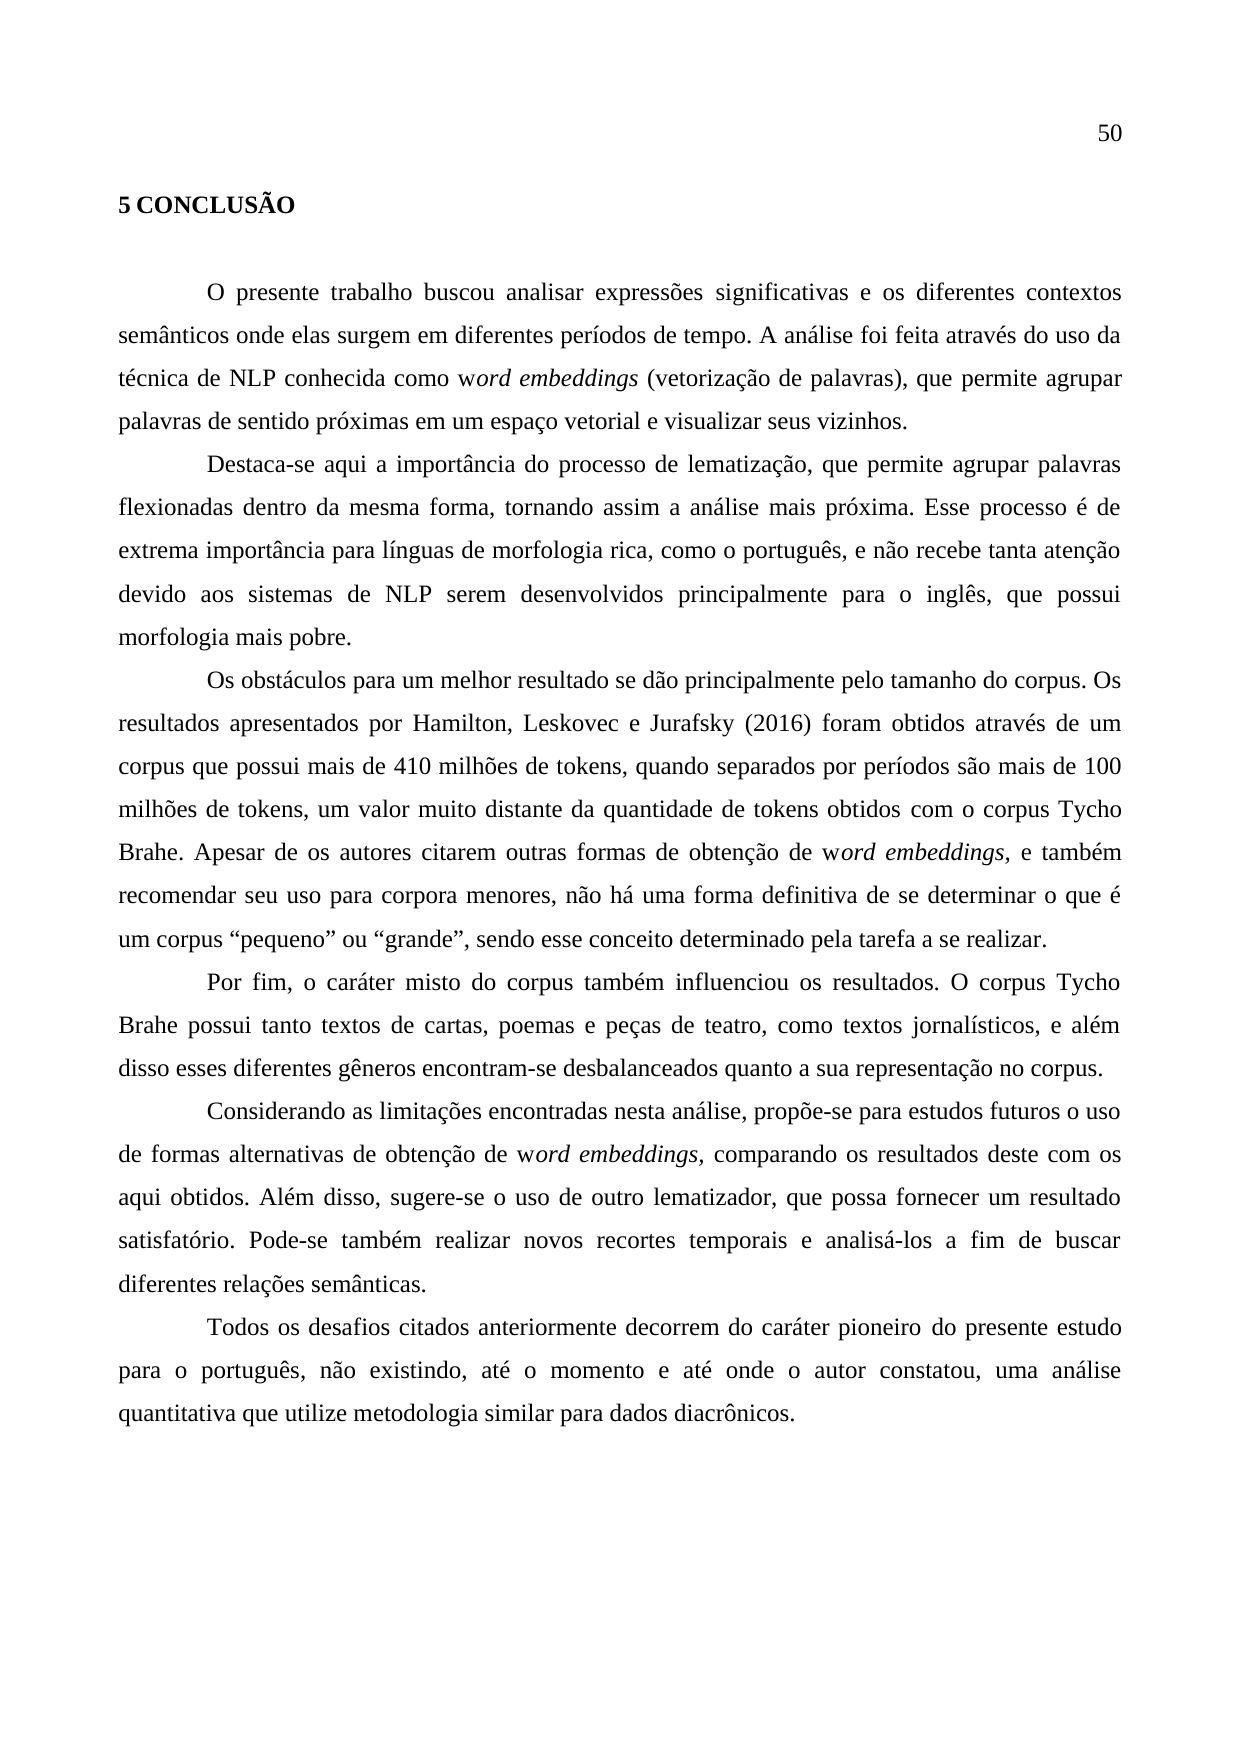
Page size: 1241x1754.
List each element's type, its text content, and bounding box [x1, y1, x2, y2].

text Considerando as limitações encontradas nesta análise, propõe-se para estudos futuros o uso de formas alternativas de obtenção de word embeddings, comparando os resultados deste com os aqui obtidos. Além disso, sugere-se o uso de outro lematizador, que possa fornecer um resultado satisfatório. Pode-se também realizar novos recortes temporais e analisá-los a fim de buscar diferentes relações semânticas. [118, 1096, 1122, 1297]
text O presente trabalho buscou analisar expressões significativas e os diferentes contextos semânticos onde elas surgem em diferentes períodos de tempo. A análise foi feita através do uso da técnica de NLP conhecida como word embeddings (vetorização de palavras), que permite agrupar palavras de sentido próximas em um espaço vetorial e visualizar seus vizinhos. [118, 277, 1122, 435]
text Os obstáculos para um melhor resultado se dão principalmente pelo tamanho do corpus. Os resultados apresentados por Hamilton, Leskovec e Jurafsky (2016) foram obtidos através de um corpus que possui mais de 410 milhões de tokens, quando separados por períodos são mais de 100 milhões de tokens, um valor muito distante da quantidade de tokens obtidos com o corpus Tycho Brahe. Apesar de os autores citarem outras formas de obtenção de word embeddings, e também recomendar seu uso para corpora menores, não há uma forma definitiva de se determinar o que é um corpus “pequeno” ou “grande”, sendo esse conceito determinado pela tarefa a se realizar. [118, 665, 1122, 952]
text Todos os desafios citados anteriormente decorrem do caráter pioneiro do presente estudo para o português, não existindo, até o momento e até onde o autor constatou, uma análise quantitativa que utilize metodologia similar para dados diacrônicos. [118, 1312, 1122, 1427]
subtitle 5 Conclusão [118, 191, 1122, 219]
text Destaca-se aqui a importância do processo de lematização, que permite agrupar palavras flexionadas dentro da mesma forma, tornando assim a análise mais próxima. Esse processo é de extrema importância para línguas de morfologia rica, como o português, e não recebe tanta atenção devido aos sistemas de NLP serem desenvolvidos principalmente para o inglês, que possui morfologia mais pobre. [118, 449, 1122, 651]
text Por fim, o caráter misto do corpus também influenciou os resultados. O corpus Tycho Brahe possui tanto textos de cartas, poemas e peças de teatro, como textos jornalísticos, e além disso esses diferentes gêneros encontram-se desbalanceados quanto a sua representação no corpus. [118, 967, 1122, 1082]
